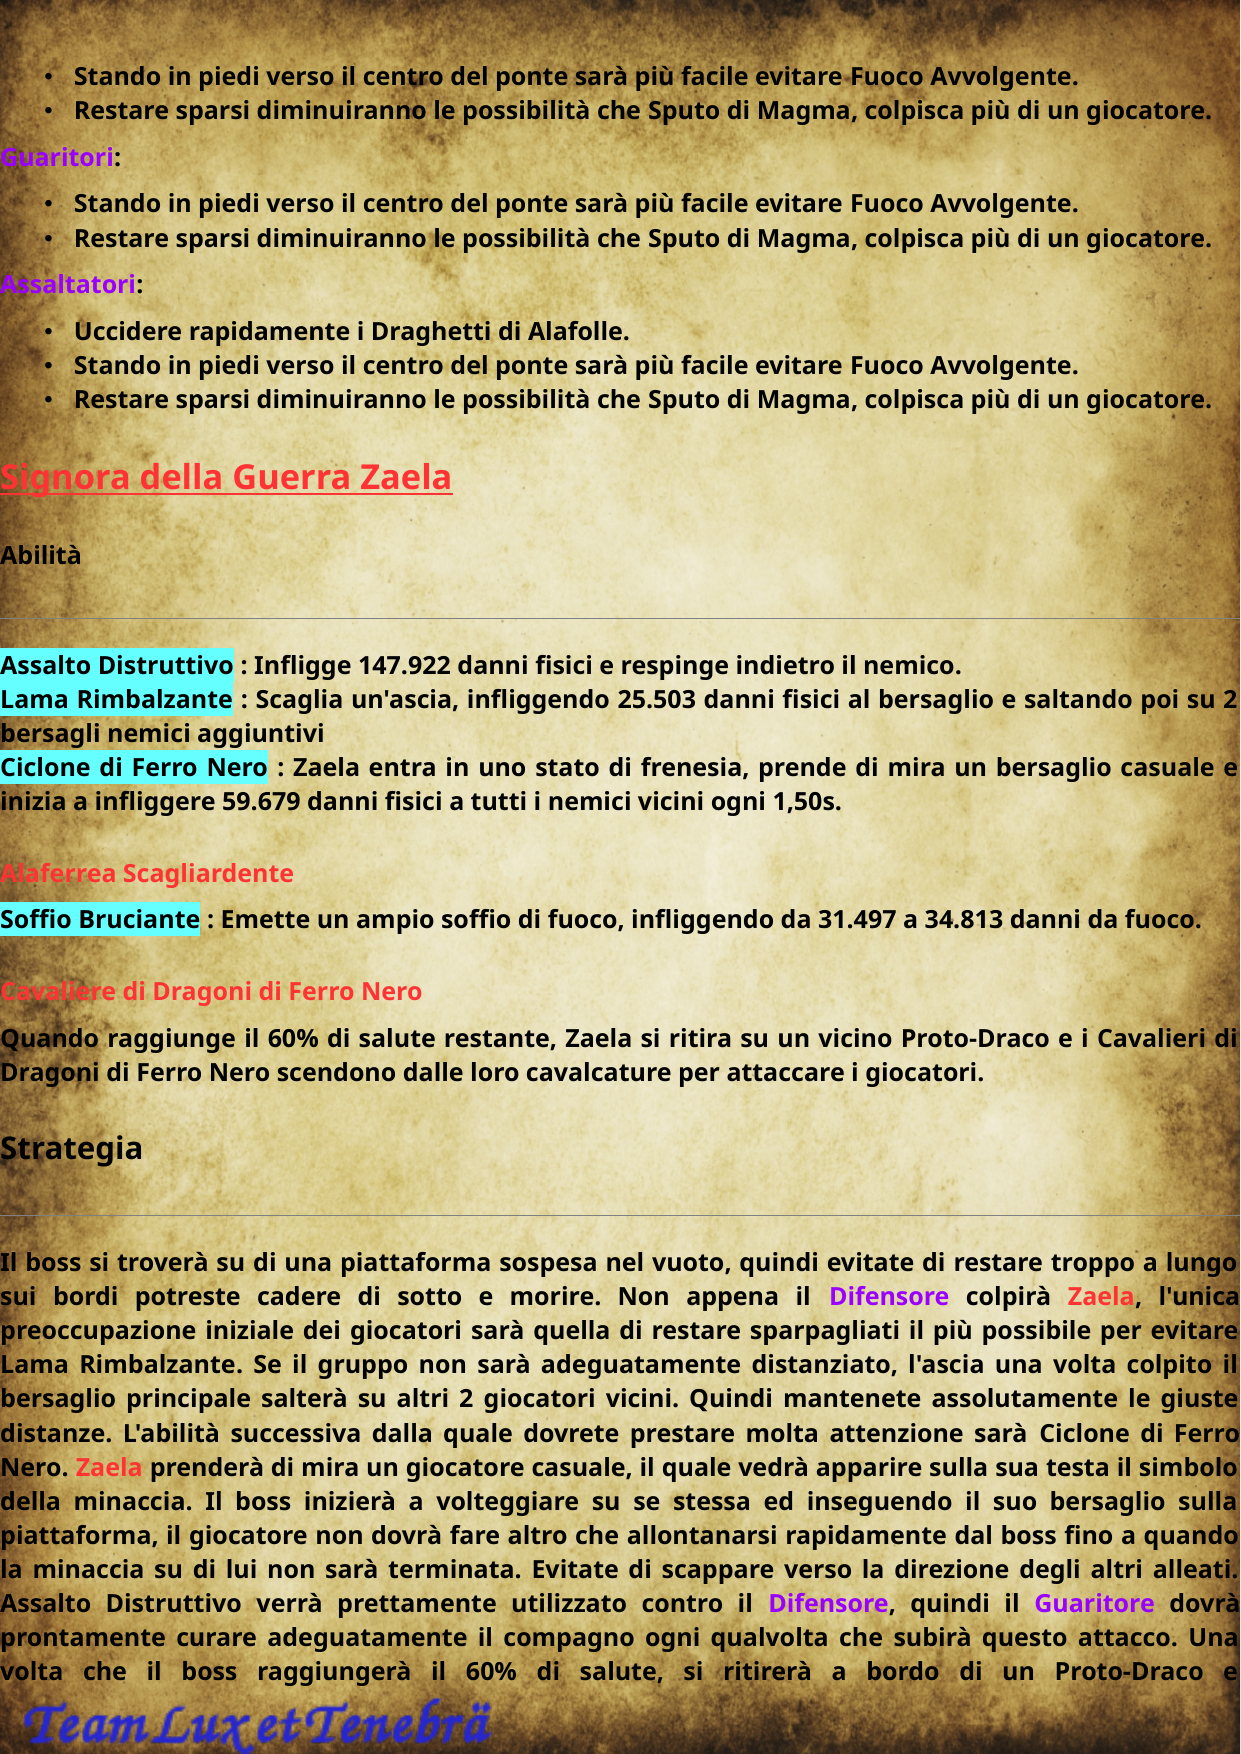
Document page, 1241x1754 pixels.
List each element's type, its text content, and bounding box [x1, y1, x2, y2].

subtitle Strategia [0, 1126, 1240, 1168]
picture [0, 1216, 1241, 1754]
list Stando in piedi verso il centro del ponte sarà più facile evitare Fuoco Avvolgente. [44, 347, 1240, 381]
list Stando in piedi verso il centro del ponte sarà più facile evitare Fuoco Avvolgente. [44, 59, 1240, 93]
list Restare sparsi diminuiranno le possibilità che Sputo di Magma, colpisca più di un giocatore. [44, 93, 1240, 127]
text Guaritori: [0, 139, 1240, 174]
text Ciclone di Ferro Nero : Zaela entra in uno stato di frenesia, prende di mira un bersaglio casuale e inizia a infliggere 59.679 danni fisici a tutti i nemici vicini ogni 1,50s. [0, 750, 1240, 818]
picture [0, 0, 1241, 618]
text Soffio Bruciante : Emette un ampio soffio di fuoco, infliggendo da 31.497 a 34.813 danni da fuoco. [0, 902, 1240, 936]
subtitle Signora della Guerra Zaela [0, 453, 1240, 500]
list Uccidere rapidamente i Draghetti di Alafolle. [44, 313, 1240, 347]
text Assalto Distruttivo : Infligge 147.922 danni fisici e respinge indietro il nemico. [0, 648, 1240, 682]
text Il boss si troverà su di una piattaforma sospesa nel vuoto, quindi evitate di restare troppo a lungo sui bordi potreste cadere di sotto e morire. Non appena il Difensore colpirà Zaela, l'unica preoccupazione iniziale dei giocatori sarà quella di restare sparpagliati il più possibile per evitare Lama Rimbalzante. Se il gruppo non sarà adeguatamente distanziato, l'ascia una volta colpito il bersaglio principale salterà su altri 2 giocatori vicini. Quindi mantenete assolutamente le giuste distanze. L'abilità successiva dalla quale dovrete prestare molta attenzione sarà Ciclone di Ferro Nero. Zaela prenderà di mira un giocatore casuale, il quale vedrà apparire sulla sua testa il simbolo della minaccia. Il boss inizierà a volteggiare su se stessa ed inseguendo il suo bersaglio sulla piattaforma, il giocatore non dovrà fare altro che allontanarsi rapidamente dal boss fino a quando la minaccia su di lui non sarà terminata. Evitate di scappare verso la direzione degli altri alleati. Assalto Distruttivo verrà prettamente utilizzato contro il Difensore, quindi il Guaritore dovrà prontamente curare adeguatamente il compagno ogni qualvolta che subirà questo attacco. Una volta che il boss raggiungerà il 60% di salute, si ritirerà a bordo di un Proto-Draco e [0, 1245, 1240, 1688]
subtitle Cavaliere di Dragoni di Ferro Nero [0, 974, 1240, 1008]
subtitle Alaferrea Scagliardente [0, 856, 1240, 890]
text Assaltatori: [0, 267, 1240, 301]
list Stando in piedi verso il centro del ponte sarà più facile evitare Fuoco Avvolgente. [44, 186, 1240, 220]
text Lama Rimbalzante : Scaglia un'ascia, infliggendo 25.503 danni fisici al bersaglio e saltando poi su 2 bersagli nemici aggiuntivi [0, 682, 1240, 750]
subtitle Abilità [0, 537, 1240, 571]
picture [0, 619, 1241, 1215]
text Quando raggiunge il 60% di salute restante, Zaela si ritira su un vicino Proto-Draco e i Cavalieri di Dragoni di Ferro Nero scendono dalle loro cavalcature per attaccare i giocatori. [0, 1020, 1240, 1088]
list Restare sparsi diminuiranno le possibilità che Sputo di Magma, colpisca più di un giocatore. [44, 220, 1240, 254]
list Restare sparsi diminuiranno le possibilità che Sputo di Magma, colpisca più di un giocatore. [44, 381, 1240, 416]
